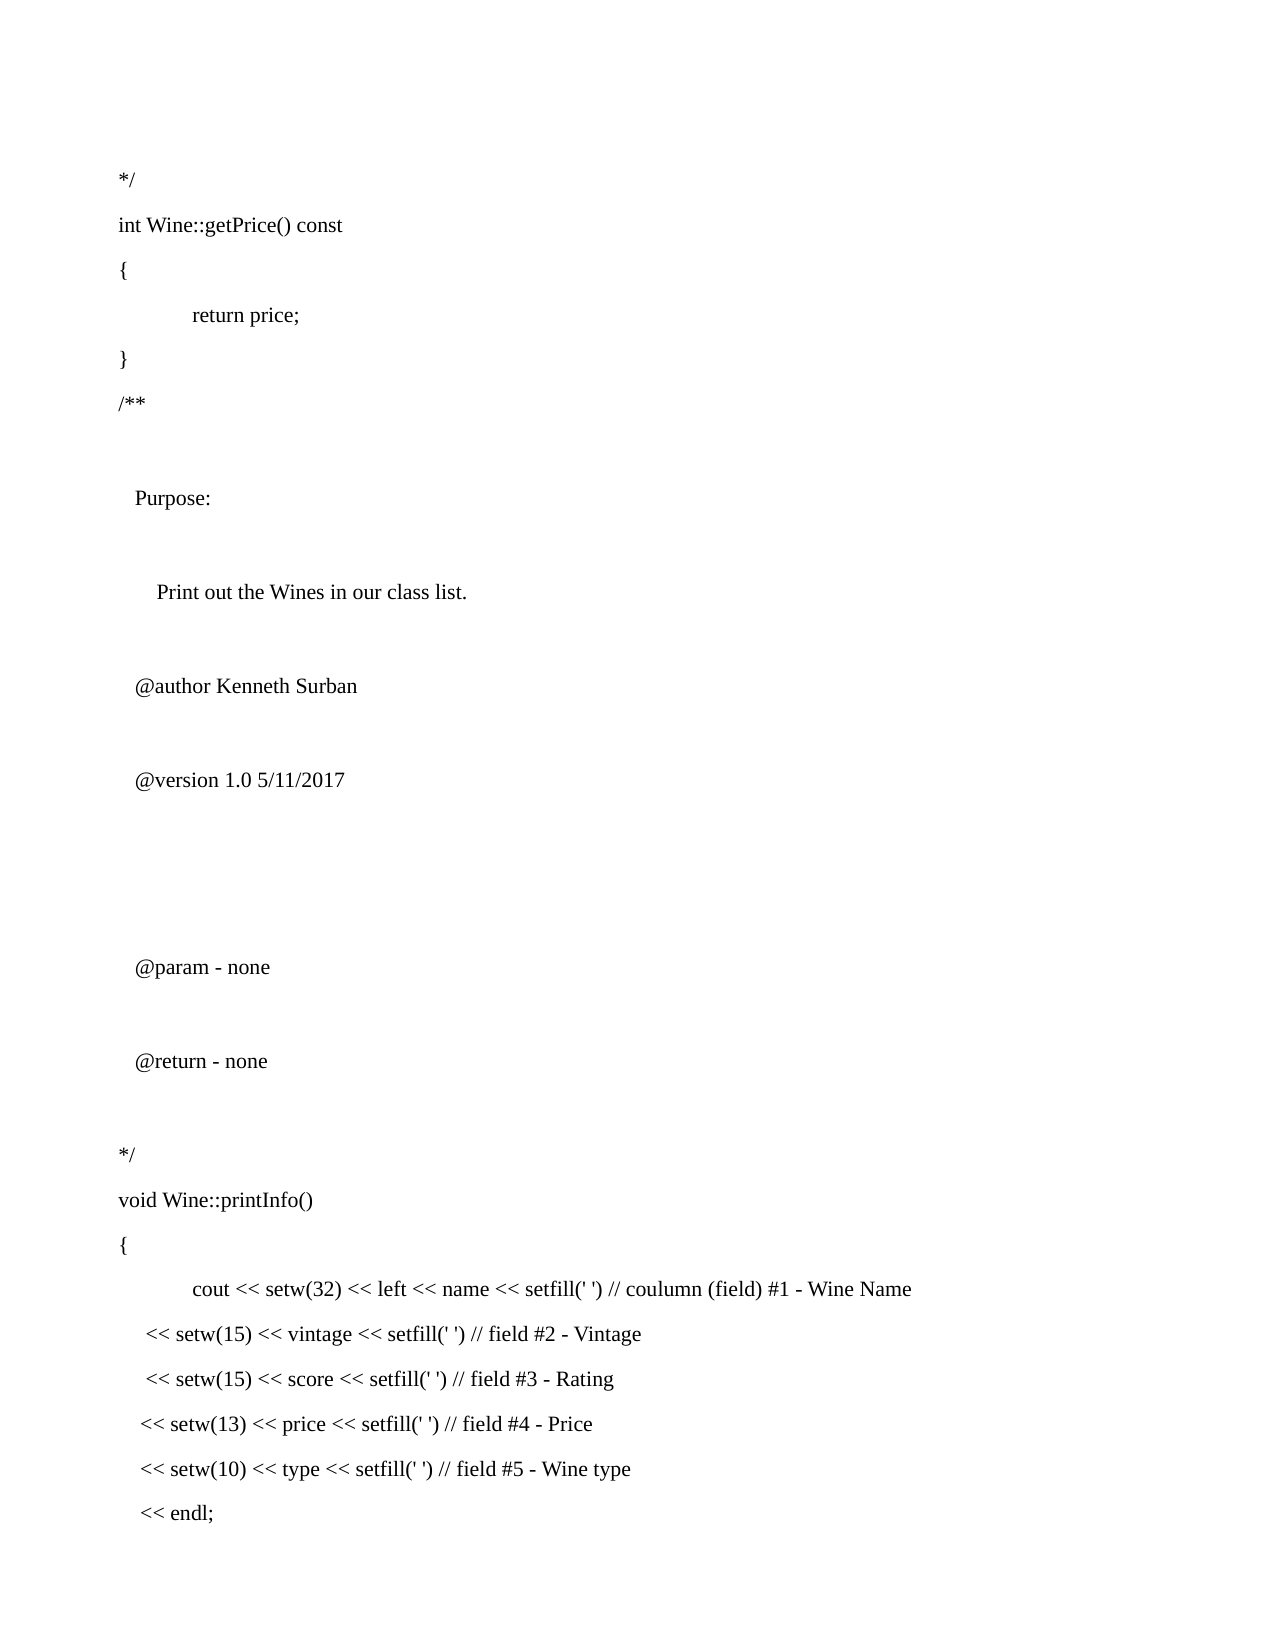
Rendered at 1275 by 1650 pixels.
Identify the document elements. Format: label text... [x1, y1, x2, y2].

text @version 1.0 5/11/2017 [118, 767, 1157, 792]
text void Wine::printInfo() [118, 1187, 1157, 1212]
text /** [118, 391, 1157, 416]
text << setw(10) << type << setfill(' ') // field #5 - Wine type [118, 1456, 1157, 1481]
text << setw(15) << score << setfill(' ') // field #3 - Rating [118, 1366, 1157, 1391]
text @param - none [118, 954, 1157, 979]
text << endl; [118, 1500, 1157, 1526]
text */ [118, 167, 1157, 192]
text { [118, 257, 1157, 282]
text return price; [118, 302, 1157, 327]
text int Wine::getPrice() const [118, 212, 1157, 237]
text */ [118, 1142, 1157, 1167]
text << setw(15) << vintage << setfill(' ') // field #2 - Vintage [118, 1321, 1157, 1346]
text << setw(13) << price << setfill(' ') // field #4 - Price [118, 1411, 1157, 1436]
text @author Kenneth Surban [118, 673, 1157, 698]
text Purpose: [118, 485, 1157, 510]
text } [118, 346, 1157, 372]
text { [118, 1232, 1157, 1257]
text Print out the Wines in our class list. [118, 579, 1157, 604]
text @return - none [118, 1048, 1157, 1073]
text cout << setw(32) << left << name << setfill(' ') // coulumn (field) #1 - Wine Name [118, 1276, 1157, 1302]
